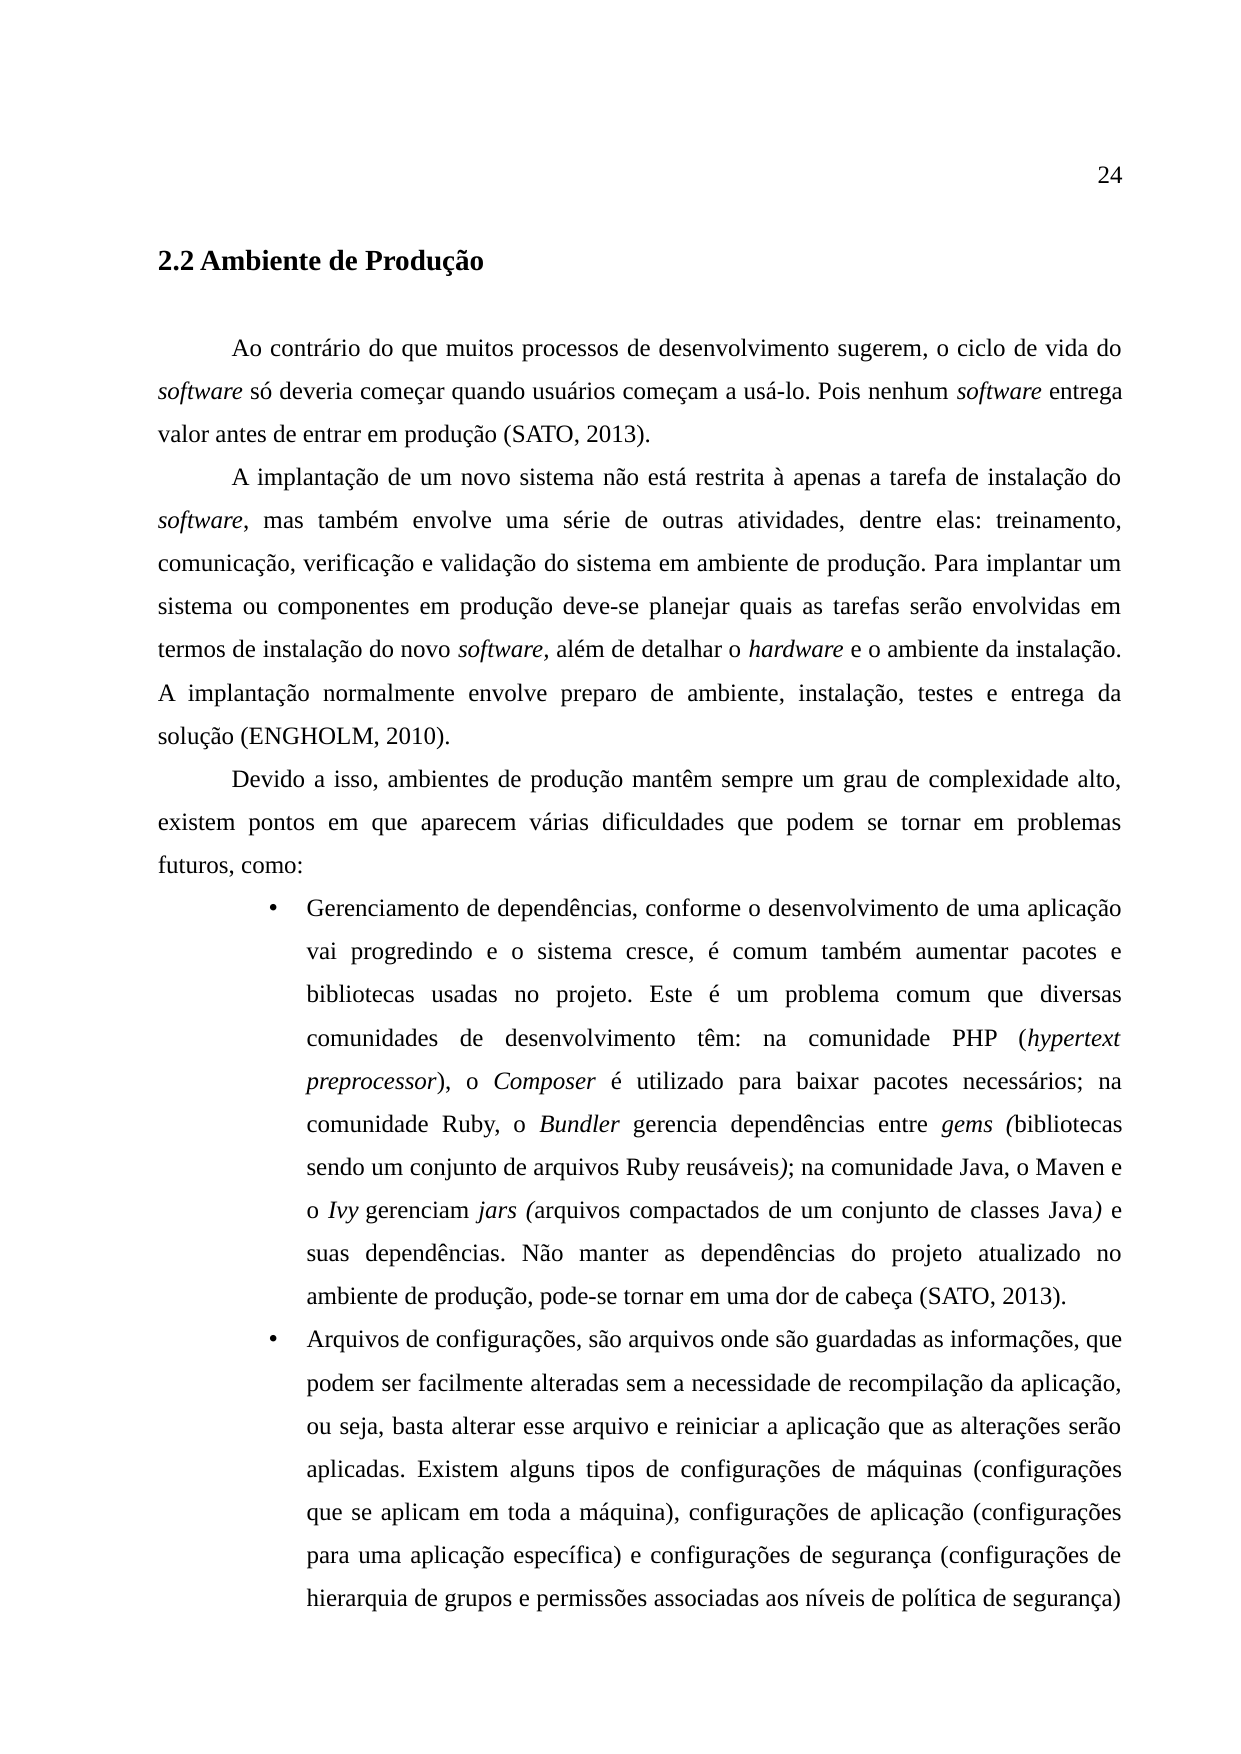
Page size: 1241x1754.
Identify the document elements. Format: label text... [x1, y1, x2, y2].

subtitle 2.2 Ambiente de Produção [158, 243, 1122, 277]
text Devido a isso, ambientes de produção mantêm sempre um grau de complexidade alto, existem pontos em que aparecem várias dificuldades que podem se tornar em problemas futuros, como: [158, 764, 1122, 879]
list Gerenciamento de dependências, conforme o desenvolvimento de uma aplicação vai progredindo e o sistema cresce, é comum também aumentar pacotes e bibliotecas usadas no projeto. Este é um problema comum que diversas comunidades de desenvolvimento têm: na comunidade PHP (hypertext preprocessor), o Composer é utilizado para baixar pacotes necessários; na comunidade Ruby, o Bundler gerencia dependências entre gems (bibliotecas sendo um conjunto de arquivos Ruby reusáveis); na comunidade Java, o Maven e o Ivy gerenciam jars (arquivos compactados de um conjunto de classes Java) e suas dependências. Não manter as dependências do projeto atualizado no ambiente de produção, pode-se tornar em uma dor de cabeça (SATO, 2013). [269, 893, 1122, 1310]
text A implantação de um novo sistema não está restrita à apenas a tarefa de instalação do software, mas também envolve uma série de outras atividades, dentre elas: treinamento, comunicação, verificação e validação do sistema em ambiente de produção. Para implantar um sistema ou componentes em produção deve-se planejar quais as tarefas serão envolvidas em termos de instalação do novo software, além de detalhar o hardware e o ambiente da instalação. A implantação normalmente envolve preparo de ambiente, instalação, testes e entrega da solução (ENGHOLM, 2010). [158, 462, 1122, 749]
text Ao contrário do que muitos processos de desenvolvimento sugerem, o ciclo de vida do software só deveria começar quando usuários começam a usá-lo. Pois nenhum software entrega valor antes de entrar em produção (SATO, 2013). [158, 333, 1122, 448]
list Arquivos de configurações, são arquivos onde são guardadas as informações, que podem ser facilmente alteradas sem a necessidade de recompilação da aplicação, ou seja, basta alterar esse arquivo e reiniciar a aplicação que as alterações serão aplicadas. Existem alguns tipos de configurações de máquinas (configurações que se aplicam em toda a máquina), configurações de aplicação (configurações para uma aplicação específica) e configurações de segurança (configurações de hierarquia de grupos e permissões associadas aos níveis de política de segurança) [269, 1324, 1122, 1612]
